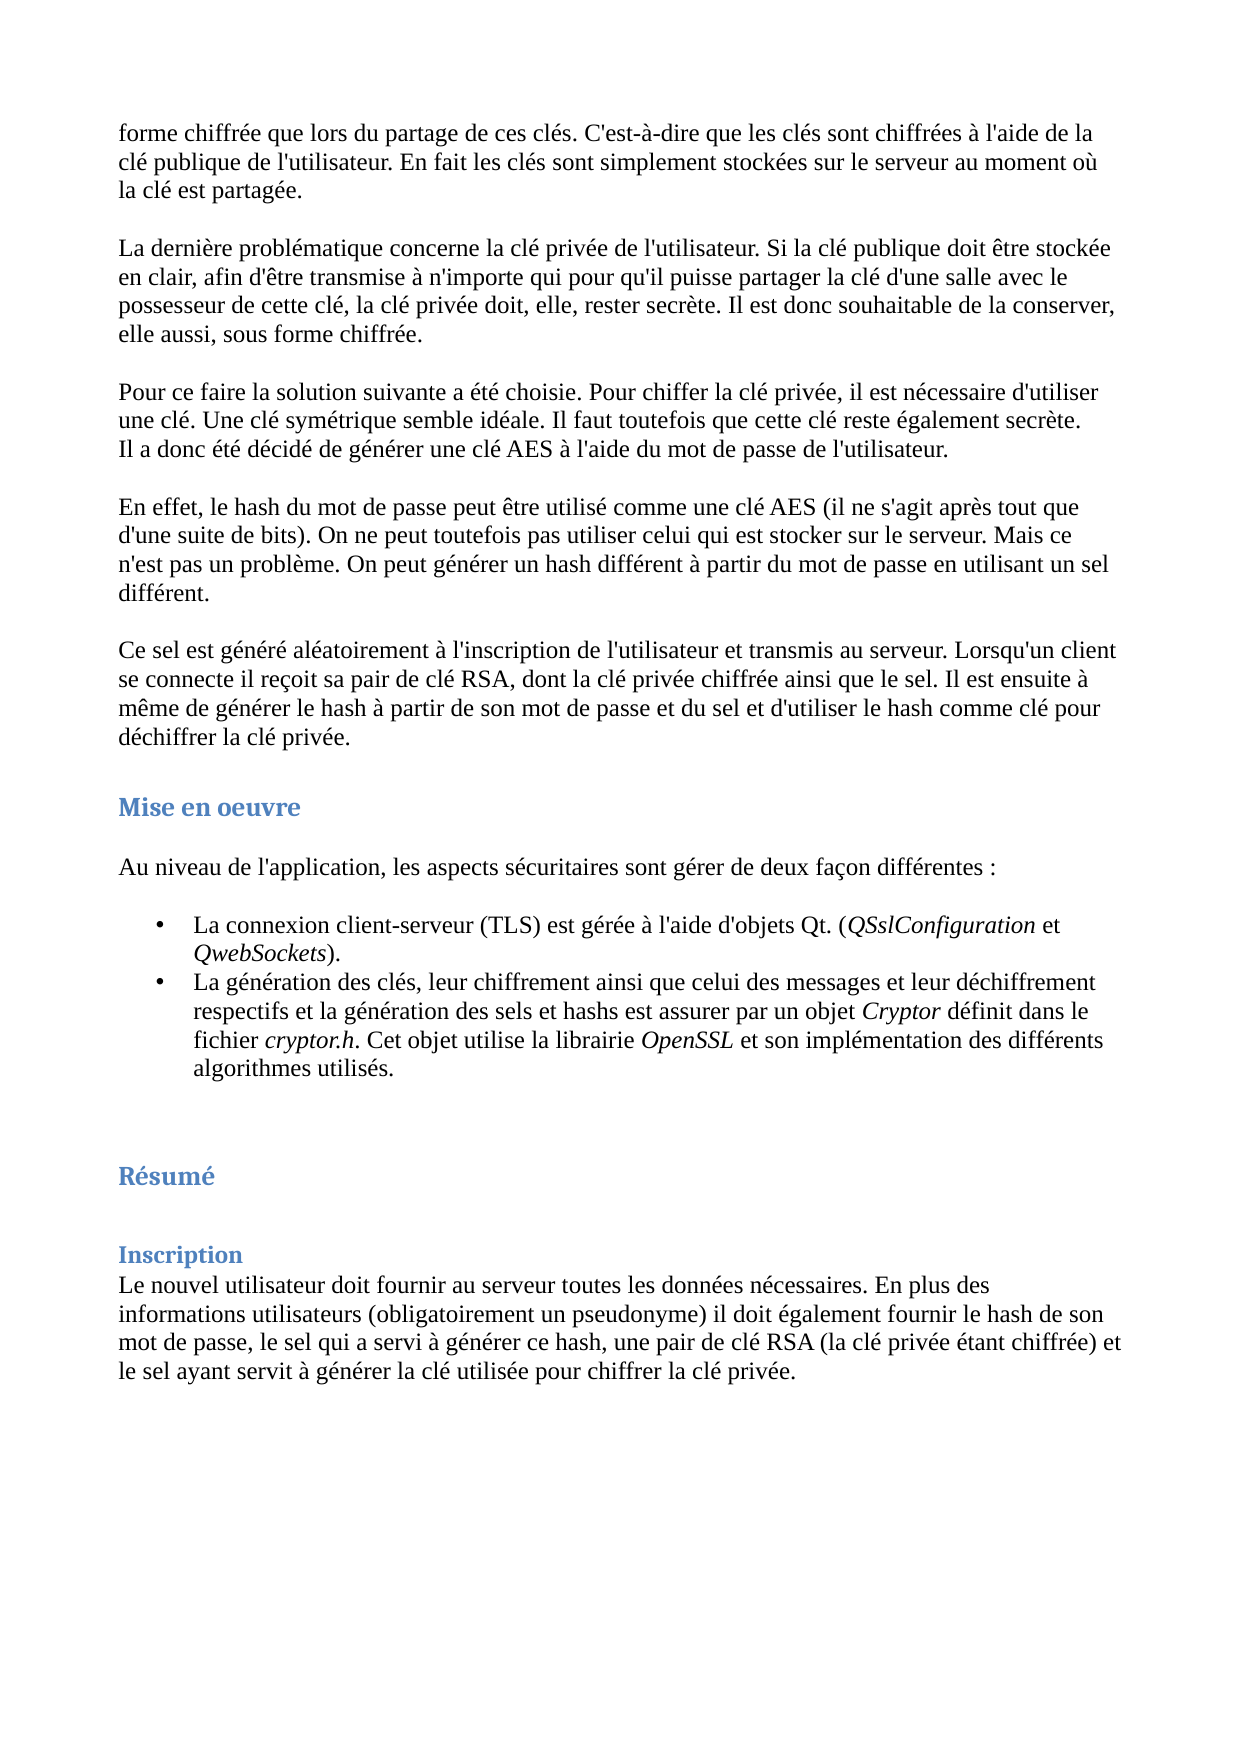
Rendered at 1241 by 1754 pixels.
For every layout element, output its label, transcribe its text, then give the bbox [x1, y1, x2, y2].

list La connexion client-serveur (TLS) est gérée à l'aide d'objets Qt. (QSslConfiguration et QwebSockets). [156, 910, 1122, 967]
subtitle Résumé [118, 1161, 1122, 1192]
text Au niveau de l'application, les aspects sécuritaires sont gérer de deux façon différentes : [118, 852, 1122, 881]
subtitle Mise en oeuvre [118, 792, 1122, 823]
list La dernière problématique concerne la clé privée de l'utilisateur. Si la clé publique doit être stockée en clair, afin d'être transmise à n'importe qui pour qu'il puisse partager la clé d'une salle avec le possesseur de cette clé, la clé privée doit, elle, rester secrète. Il est donc souhaitable de la conserver, elle aussi, sous forme chiffrée. [118, 233, 1122, 348]
list Pour ce faire la solution suivante a été choisie. Pour chiffer la clé privée, il est nécessaire d'utiliser une clé. Une clé symétrique semble idéale. Il faut toutefois que cette clé reste également secrète. [118, 377, 1122, 434]
subtitle Inscription [118, 1241, 1122, 1270]
list Ce sel est généré aléatoirement à l'inscription de l'utilisateur et transmis au serveur. Lorsqu'un client se connecte il reçoit sa pair de clé RSA, dont la clé privée chiffrée ainsi que le sel. Il est ensuite à même de générer le hash à partir de son mot de passe et du sel et d'utiliser le hash comme clé pour déchiffrer la clé privée. [118, 636, 1122, 751]
text Le nouvel utilisateur doit fournir au serveur toutes les données nécessaires. En plus des informations utilisateurs (obligatoirement un pseudonyme) il doit également fournir le hash de son mot de passe, le sel qui a servi à générer ce hash, une pair de clé RSA (la clé privée étant chiffrée) et le sel ayant servit à générer la clé utilisée pour chiffrer la clé privée. [118, 1270, 1122, 1385]
list Il a donc été décidé de générer une clé AES à l'aide du mot de passe de l'utilisateur. [118, 434, 1122, 463]
list forme chiffrée que lors du partage de ces clés. C'est-à-dire que les clés sont chiffrées à l'aide de la clé publique de l'utilisateur. En fait les clés sont simplement stockées sur le serveur au moment où la clé est partagée. [118, 118, 1122, 204]
list En effet, le hash du mot de passe peut être utilisé comme une clé AES (il ne s'agit après tout que d'une suite de bits). On ne peut toutefois pas utiliser celui qui est stocker sur le serveur. Mais ce n'est pas un problème. On peut générer un hash différent à partir du mot de passe en utilisant un sel différent. [118, 492, 1122, 607]
list La génération des clés, leur chiffrement ainsi que celui des messages et leur déchiffrement respectifs et la génération des sels et hashs est assurer par un objet Cryptor définit dans le fichier cryptor.h. Cet objet utilise la librairie OpenSSL et son implémentation des différents algorithmes utilisés. [156, 967, 1122, 1082]
